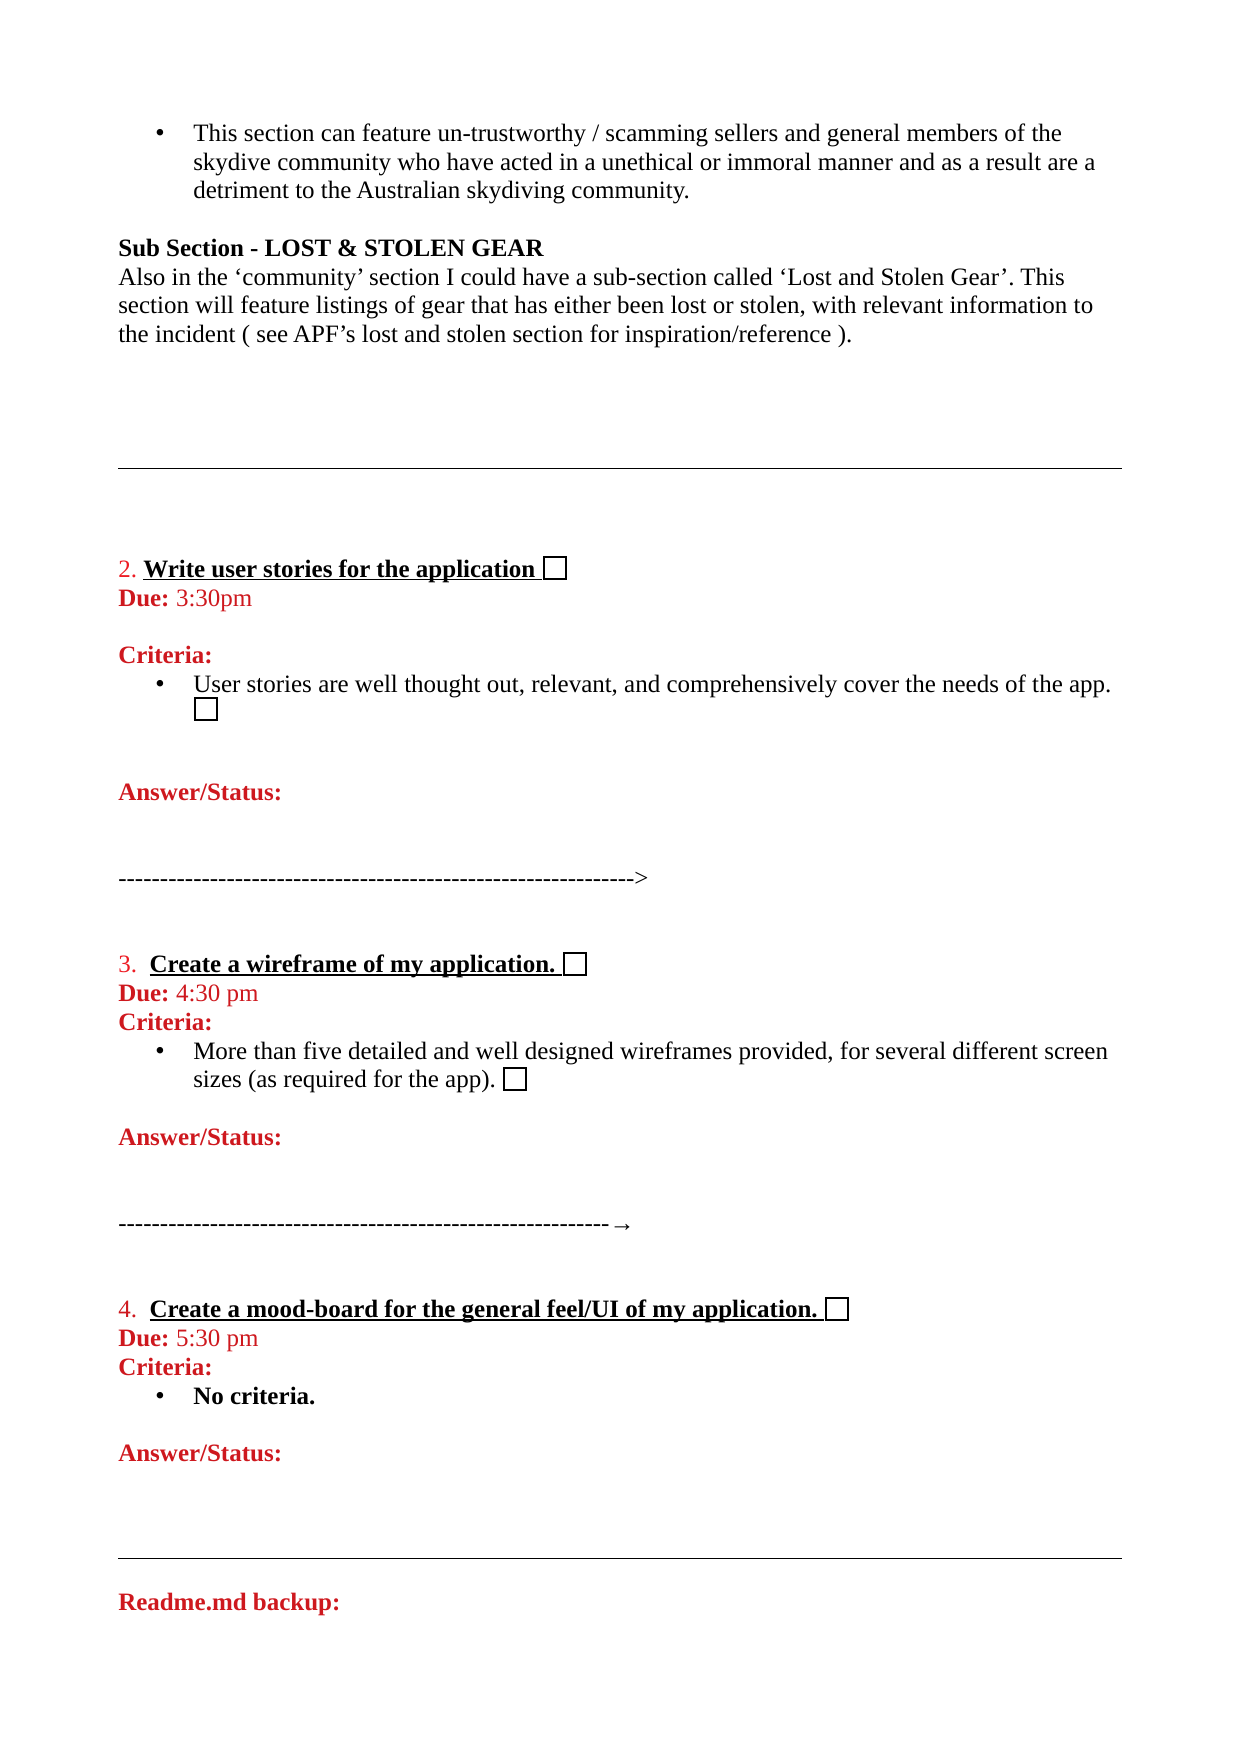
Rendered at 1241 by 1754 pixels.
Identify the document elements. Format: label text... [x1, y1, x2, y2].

text Answer/Status: [118, 1438, 1122, 1467]
list This section can feature un-trustworthy / scamming sellers and general members of the skydive community who have acted in a unethical or immoral manner and as a result are a detriment to the Australian skydiving community. [156, 118, 1122, 204]
text Due: 5:30 pm [118, 1323, 1122, 1352]
text Answer/Status: [118, 1122, 1122, 1151]
list No criteria. [156, 1381, 1122, 1409]
text Due: 4:30 pm [118, 978, 1122, 1007]
text Criteria: [118, 1007, 1122, 1036]
text Criteria: [118, 640, 1122, 669]
text 4. Create a mood-board for the general feel/UI of my application. [118, 1294, 1122, 1323]
text Readme.md backup: [118, 1587, 1122, 1615]
text Due: 3:30pm [118, 583, 1122, 611]
text 2. Write user stories for the application [118, 554, 1122, 583]
text Criteria: [118, 1352, 1122, 1381]
text 3. Create a wireframe of my application. [118, 949, 1122, 978]
list More than five detailed and well designed wireframes provided, for several different screen sizes (as required for the app). [156, 1036, 1122, 1093]
text Sub Section - LOST & STOLEN GEAR [118, 233, 1122, 262]
list User stories are well thought out, relevant, and comprehensively cover the needs of the app. [156, 669, 1122, 719]
text Answer/Status: [118, 777, 1122, 806]
text --------------------------------------------------------------> [118, 863, 1122, 892]
text Also in the ‘community’ section I could have a sub-section called ‘Lost and Stolen Gear’. This section will feature listings of gear that has either been lost or stolen, with relevant information to the incident ( see APF’s lost and stolen section for inspiration/reference ). [118, 262, 1122, 348]
text -----------------------------------------------------------→ [118, 1208, 1122, 1237]
